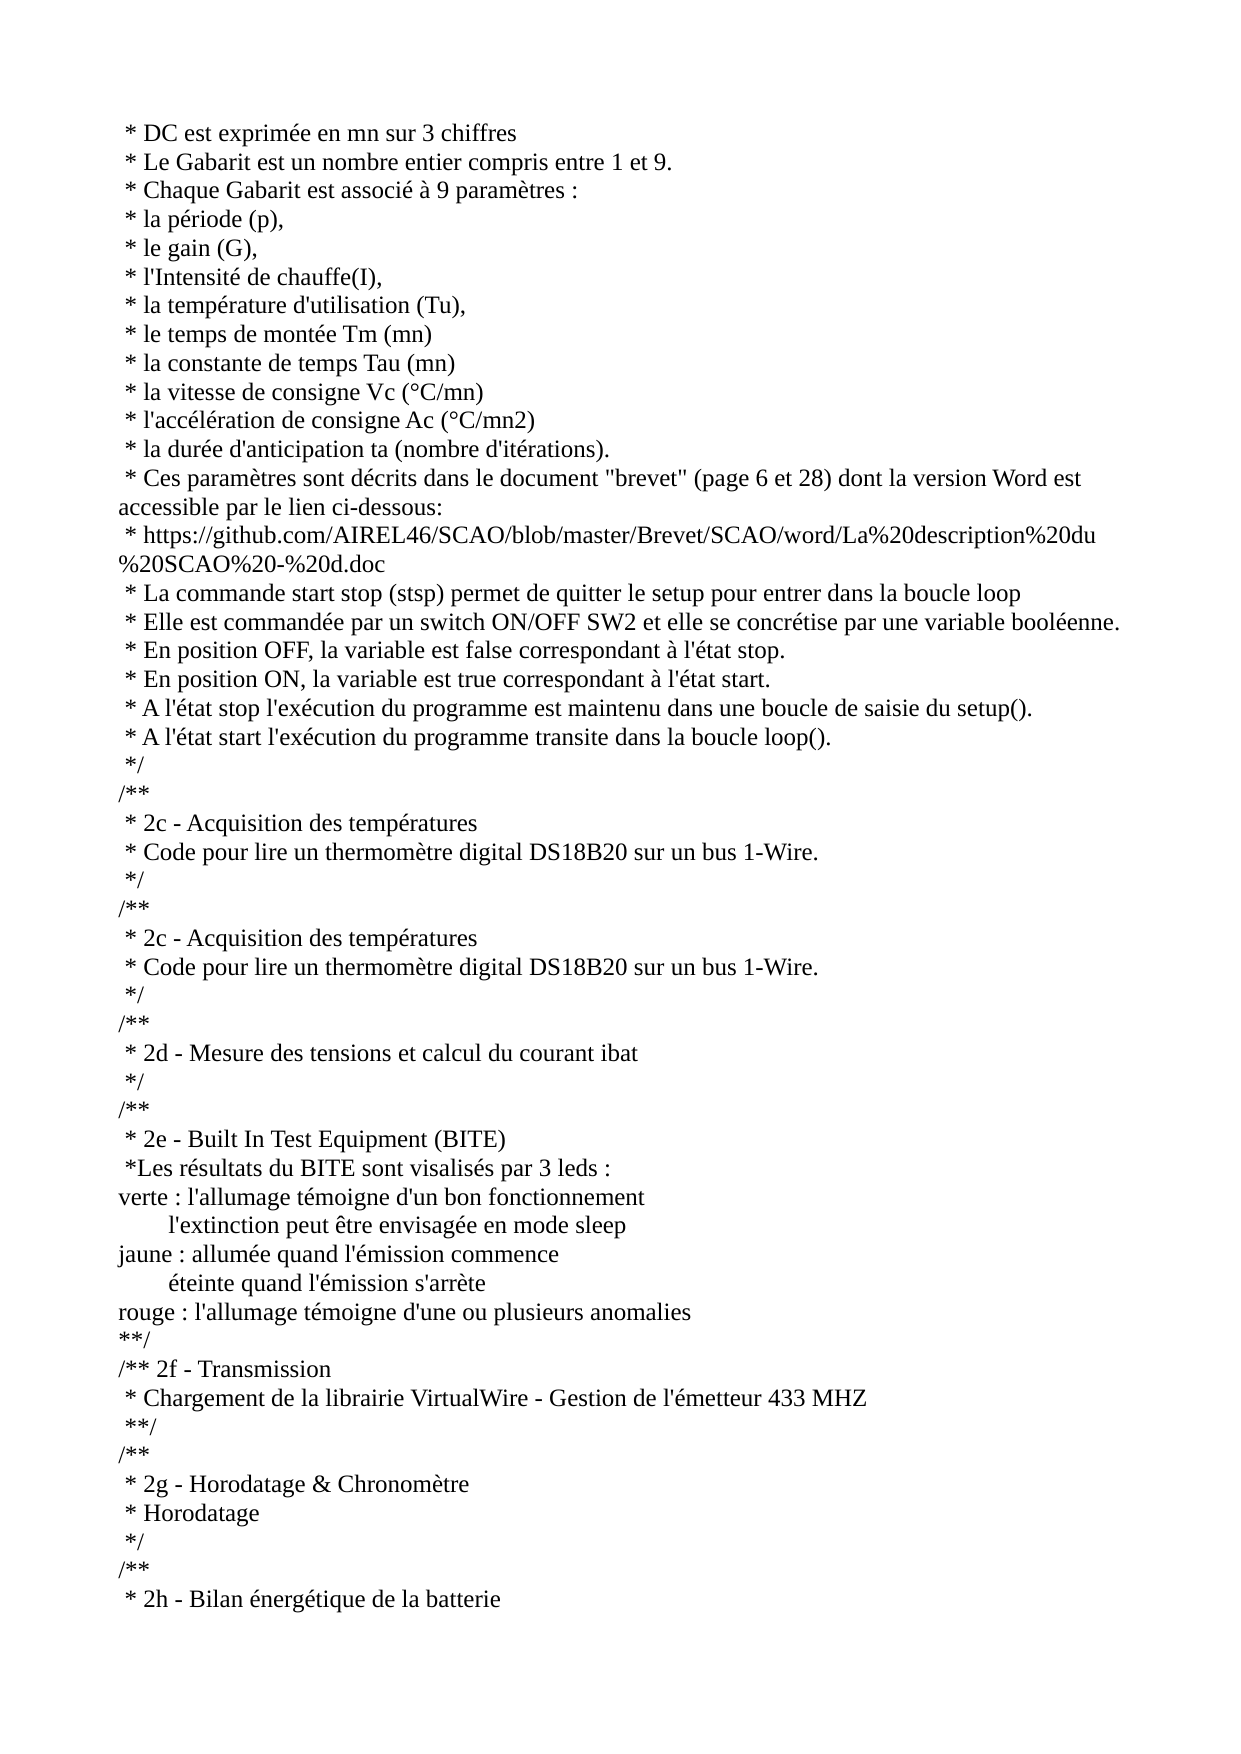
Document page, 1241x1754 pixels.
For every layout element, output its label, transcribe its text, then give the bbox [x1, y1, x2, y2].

text * Elle est commandée par un switch ON/OFF SW2 et elle se concrétise par une variable booléenne. [118, 607, 1122, 636]
text * 2g - Horodatage & Chronomètre [118, 1469, 1122, 1498]
text l'extinction peut être envisagée en mode sleep [118, 1211, 1122, 1239]
text * A l'état start l'exécution du programme transite dans la boucle loop(). [118, 722, 1122, 751]
text * la température d'utilisation (Tu), [118, 291, 1122, 319]
text * l'accélération de consigne Ac (°C/mn2) [118, 406, 1122, 434]
text * la constante de temps Tau (mn) [118, 348, 1122, 377]
text jaune : allumée quand l'émission commence [118, 1239, 1122, 1268]
text * Ces paramètres sont décrits dans le document "brevet" (page 6 et 28) dont la version Word est accessible par le lien ci-dessous: [118, 463, 1122, 521]
text rouge : l'allumage témoigne d'une ou plusieurs anomalies [118, 1297, 1122, 1326]
text * Horodatage [118, 1498, 1122, 1527]
text * Code pour lire un thermomètre digital DS18B20 sur un bus 1-Wire. [118, 837, 1122, 866]
text verte : l'allumage témoigne d'un bon fonctionnement [118, 1182, 1122, 1211]
text **/ [118, 1412, 1122, 1441]
text * l'Intensité de chauffe(I), [118, 262, 1122, 291]
text */ [118, 751, 1122, 779]
text * le temps de montée Tm (mn) [118, 319, 1122, 348]
text *Les résultats du BITE sont visalisés par 3 leds : [118, 1153, 1122, 1182]
text /** [118, 1441, 1122, 1469]
text /** [118, 1009, 1122, 1038]
text * DC est exprimée en mn sur 3 chiffres [118, 118, 1122, 147]
text /** [118, 1096, 1122, 1124]
text * https://github.com/AIREL46/SCAO/blob/master/Brevet/SCAO/word/La%20description%20du%20SCAO%20-%20d.doc [118, 521, 1122, 578]
text * le gain (G), [118, 233, 1122, 262]
text */ [118, 981, 1122, 1009]
text * 2c - Acquisition des températures [118, 808, 1122, 837]
text * Code pour lire un thermomètre digital DS18B20 sur un bus 1-Wire. [118, 952, 1122, 981]
text /** 2f - Transmission [118, 1354, 1122, 1383]
text * 2h - Bilan énergétique de la batterie [118, 1584, 1122, 1613]
text /** [118, 779, 1122, 808]
text * 2d - Mesure des tensions et calcul du courant ibat [118, 1038, 1122, 1067]
text * Le Gabarit est un nombre entier compris entre 1 et 9. [118, 147, 1122, 176]
text */ [118, 1527, 1122, 1556]
text * la vitesse de consigne Vc (°C/mn) [118, 377, 1122, 406]
text * La commande start stop (stsp) permet de quitter le setup pour entrer dans la boucle loop [118, 578, 1122, 607]
text /** [118, 1556, 1122, 1584]
text * En position OFF, la variable est false correspondant à l'état stop. [118, 636, 1122, 664]
text */ [118, 1067, 1122, 1096]
text * A l'état stop l'exécution du programme est maintenu dans une boucle de saisie du setup(). [118, 693, 1122, 722]
text * la période (p), [118, 204, 1122, 233]
text */ [118, 866, 1122, 894]
text * 2e - Built In Test Equipment (BITE) [118, 1124, 1122, 1153]
text /** [118, 894, 1122, 923]
text * la durée d'anticipation ta (nombre d'itérations). [118, 434, 1122, 463]
text * En position ON, la variable est true correspondant à l'état start. [118, 664, 1122, 693]
text * Chaque Gabarit est associé à 9 paramètres : [118, 176, 1122, 204]
text * 2c - Acquisition des températures [118, 923, 1122, 952]
text éteinte quand l'émission s'arrète [118, 1268, 1122, 1297]
text * Chargement de la librairie VirtualWire - Gestion de l'émetteur 433 MHZ [118, 1383, 1122, 1412]
text **/ [118, 1326, 1122, 1354]
